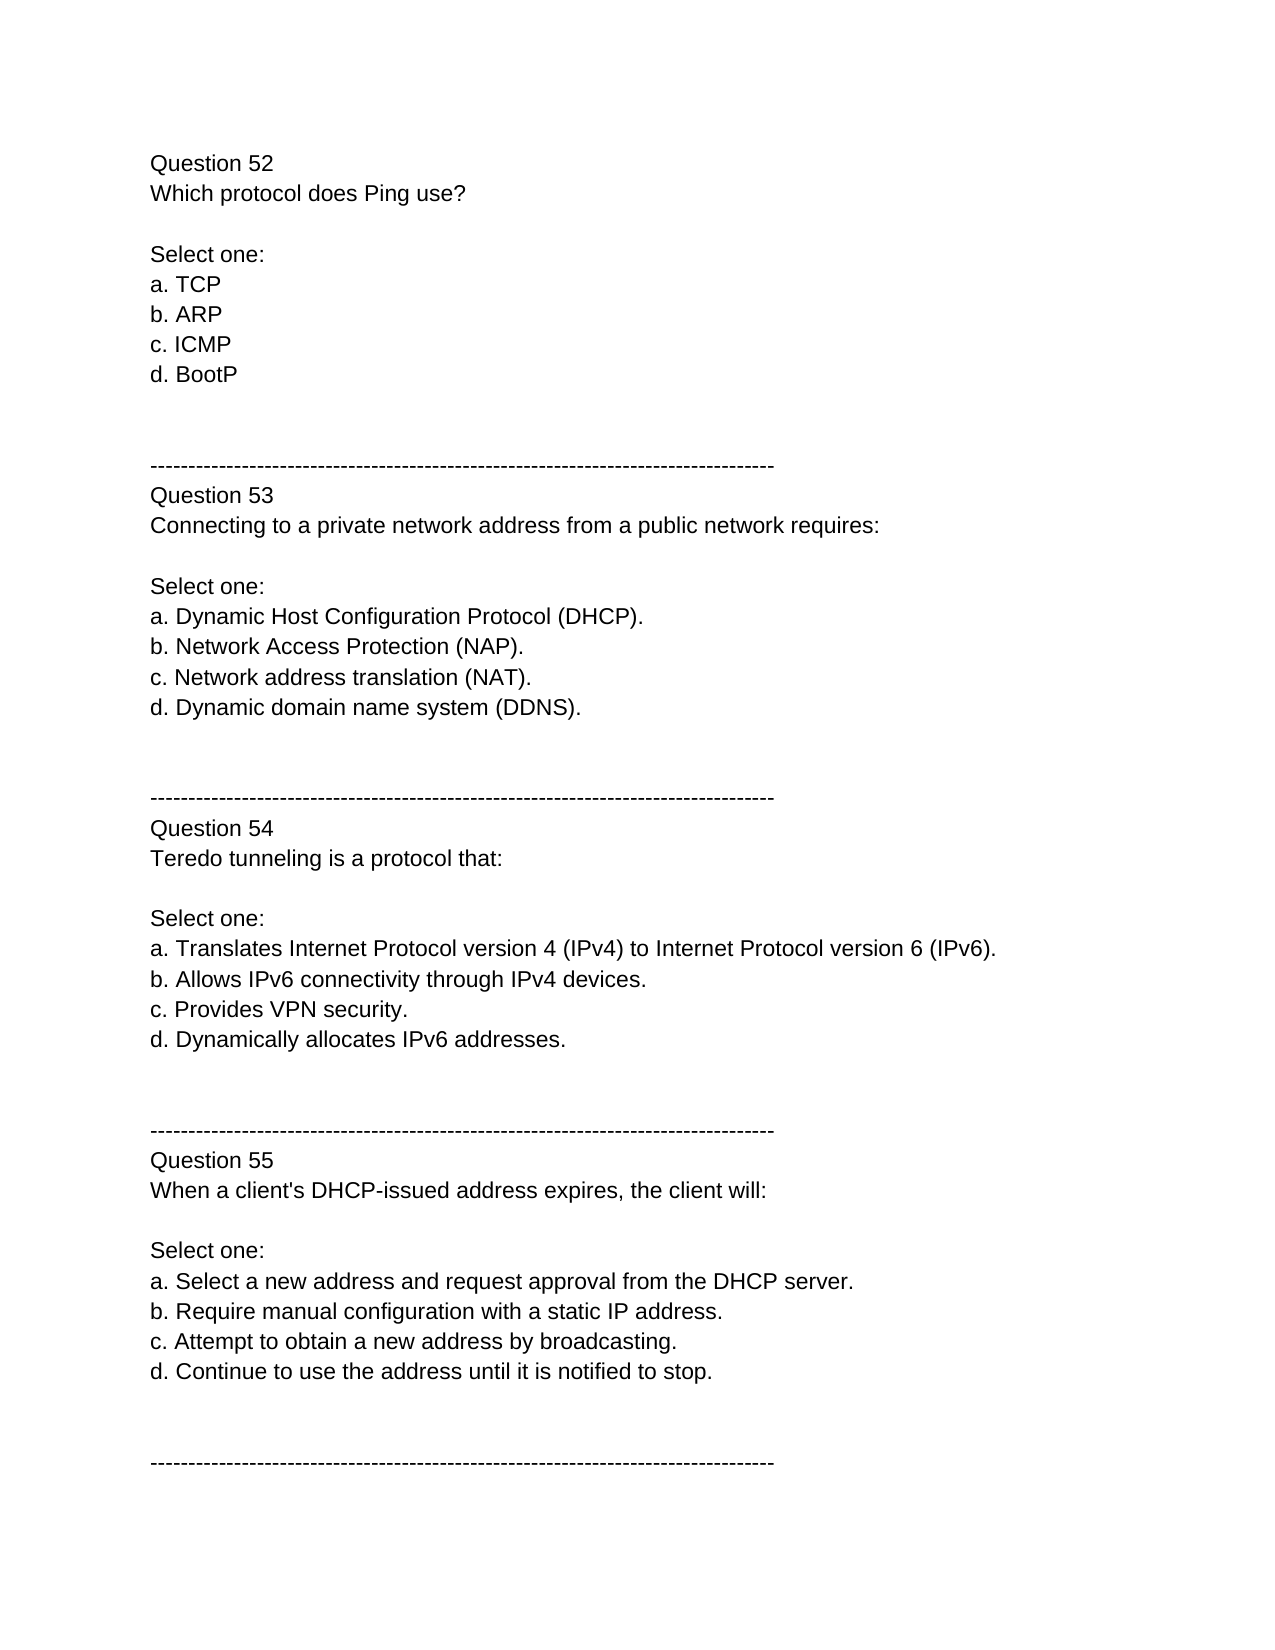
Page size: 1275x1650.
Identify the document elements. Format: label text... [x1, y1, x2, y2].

text d. Dynamically allocates IPv6 addresses. [150, 1026, 1125, 1052]
text a. Select a new address and request approval from the DHCP server. [150, 1268, 1125, 1294]
text Question 54 [150, 814, 1125, 841]
text d. Continue to use the address until it is notified to stop. [150, 1358, 1125, 1385]
text ---------------------------------------------------------------------------------- [150, 1449, 1125, 1475]
text c. Attempt to obtain a new address by broadcasting. [150, 1328, 1125, 1354]
text Question 55 [150, 1147, 1125, 1173]
text a. Dynamic Host Configuration Protocol (DHCP). [150, 603, 1125, 629]
text Connecting to a private network address from a public network requires: [150, 512, 1125, 539]
text When a client's DHCP-issued address expires, the client will: [150, 1177, 1125, 1203]
text Question 53 [150, 482, 1125, 509]
text Question 52 [150, 150, 1125, 176]
text Which protocol does Ping use? [150, 180, 1125, 207]
text ---------------------------------------------------------------------------------- [150, 1117, 1125, 1143]
text b. ARP [150, 301, 1125, 327]
text Select one: [150, 1237, 1125, 1264]
text ---------------------------------------------------------------------------------- [150, 784, 1125, 811]
text Select one: [150, 905, 1125, 932]
text ---------------------------------------------------------------------------------- [150, 452, 1125, 478]
text Teredo tunneling is a protocol that: [150, 845, 1125, 871]
text c. Provides VPN security. [150, 996, 1125, 1022]
text d. Dynamic domain name system (DDNS). [150, 694, 1125, 720]
text b. Network Access Protection (NAP). [150, 633, 1125, 660]
text c. ICMP [150, 331, 1125, 358]
text a. TCP [150, 271, 1125, 297]
text d. BootP [150, 361, 1125, 388]
text c. Network address translation (NAT). [150, 663, 1125, 690]
text Select one: [150, 241, 1125, 267]
text a. Translates Internet Protocol version 4 (IPv4) to Internet Protocol version 6 (IPv6). [150, 935, 1125, 962]
text b. Allows IPv6 connectivity through IPv4 devices. [150, 966, 1125, 992]
text Select one: [150, 573, 1125, 599]
text b. Require manual configuration with a static IP address. [150, 1298, 1125, 1324]
